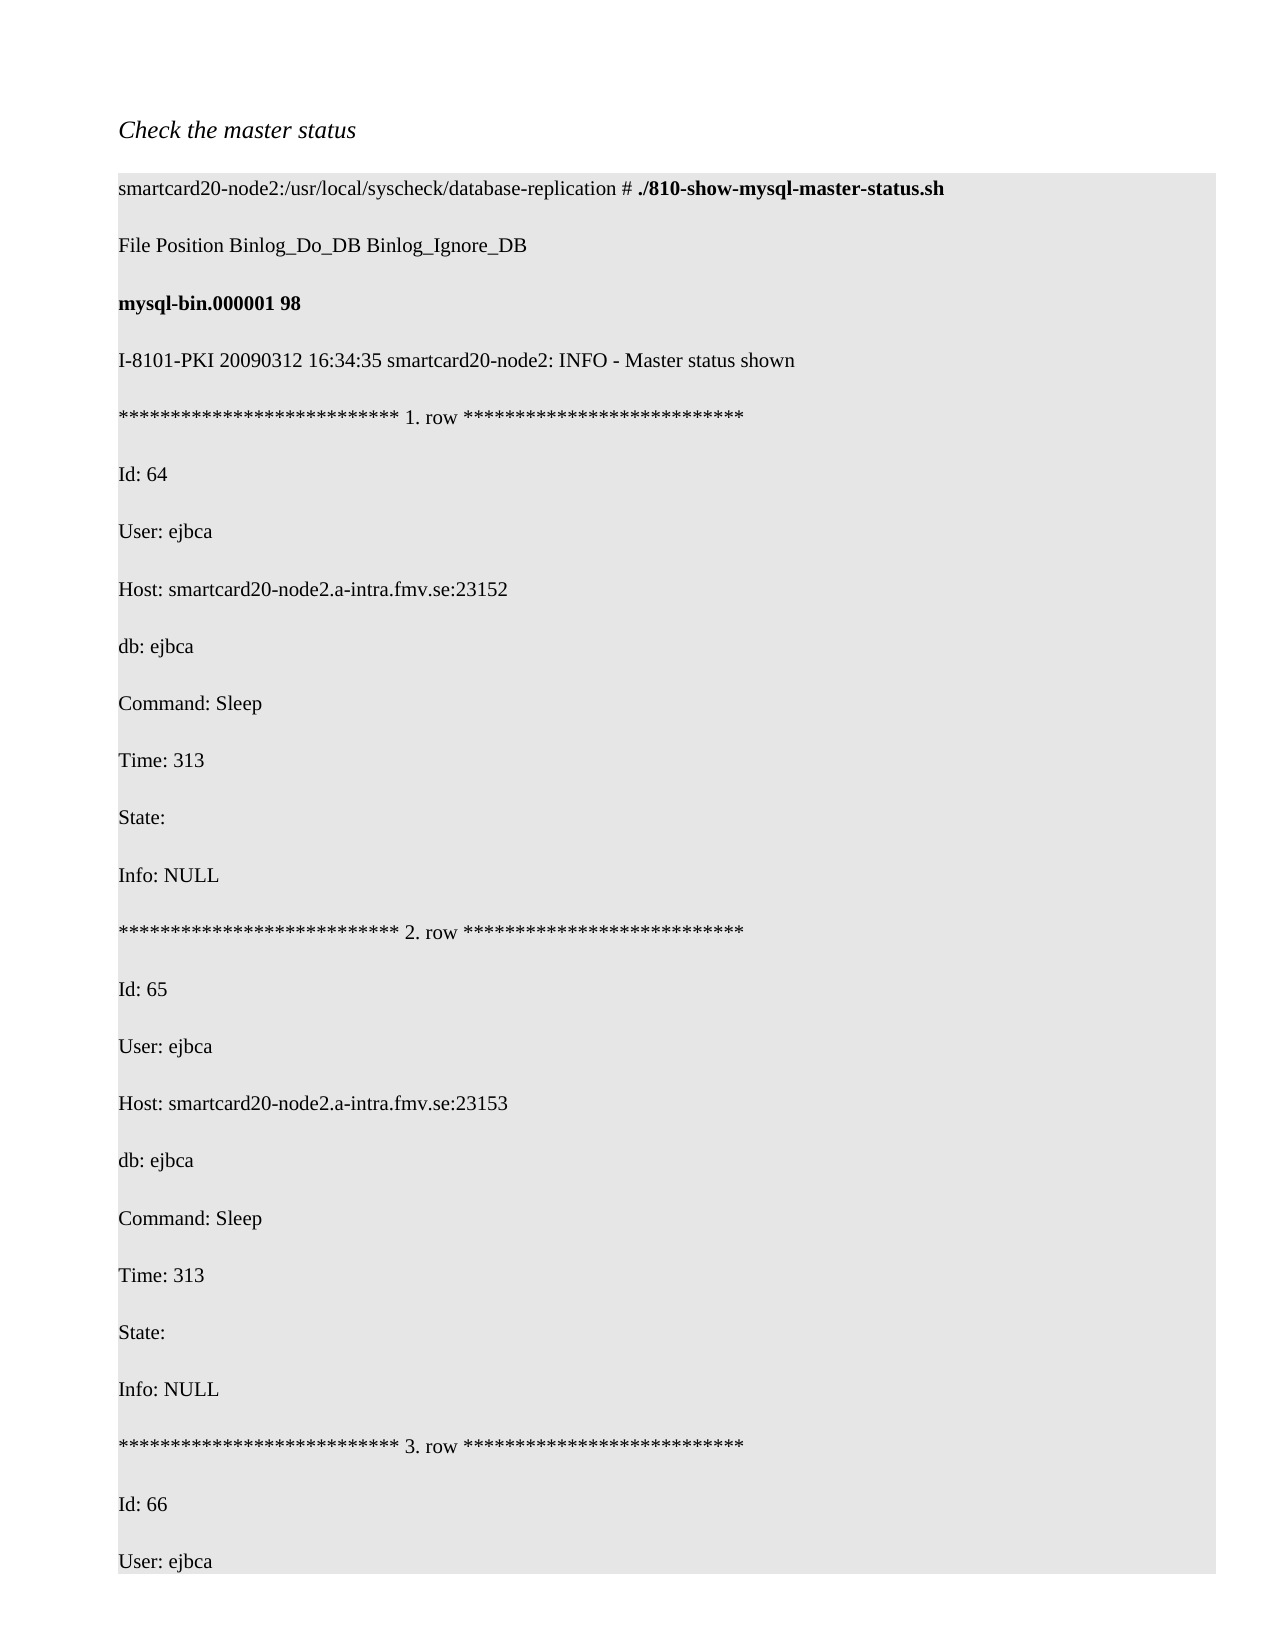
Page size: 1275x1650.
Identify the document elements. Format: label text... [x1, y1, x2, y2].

text *************************** 3. row *************************** [118, 1432, 1216, 1459]
text Info: NULL [118, 860, 1216, 887]
text Time: 313 [118, 745, 1216, 773]
text db: ejbca [118, 1146, 1216, 1173]
text Id: 66 [118, 1489, 1216, 1516]
text *************************** 2. row *************************** [118, 917, 1216, 944]
text Command: Sleep [118, 1203, 1216, 1231]
text User: ejbca [118, 1546, 1216, 1574]
text Command: Sleep [118, 688, 1216, 716]
text *************************** 1. row *************************** [118, 402, 1216, 430]
text File Position Binlog_Do_DB Binlog_Ignore_DB [118, 231, 1216, 258]
text Host: smartcard20-node2.a-intra.fmv.se:23153 [118, 1088, 1216, 1116]
text Host: smartcard20-node2.a-intra.fmv.se:23152 [118, 574, 1216, 601]
text User: ejbca [118, 517, 1216, 544]
text Info: NULL [118, 1374, 1216, 1402]
text mysql-bin.000001 98 [118, 288, 1216, 316]
text Time: 313 [118, 1260, 1216, 1288]
text State: [118, 802, 1216, 830]
text Id: 65 [118, 974, 1216, 1002]
text smartcard20-node2:/usr/local/syscheck/database-replication # ./810-show-mysql-master-status.sh [118, 173, 1216, 201]
text Check the master status [118, 116, 1216, 144]
text I-8101-PKI 20090312 16:34:35 smartcard20-node2: INFO - Master status shown [118, 345, 1216, 373]
text db: ejbca [118, 631, 1216, 659]
text User: ejbca [118, 1031, 1216, 1059]
text State: [118, 1317, 1216, 1345]
text Id: 64 [118, 459, 1216, 487]
